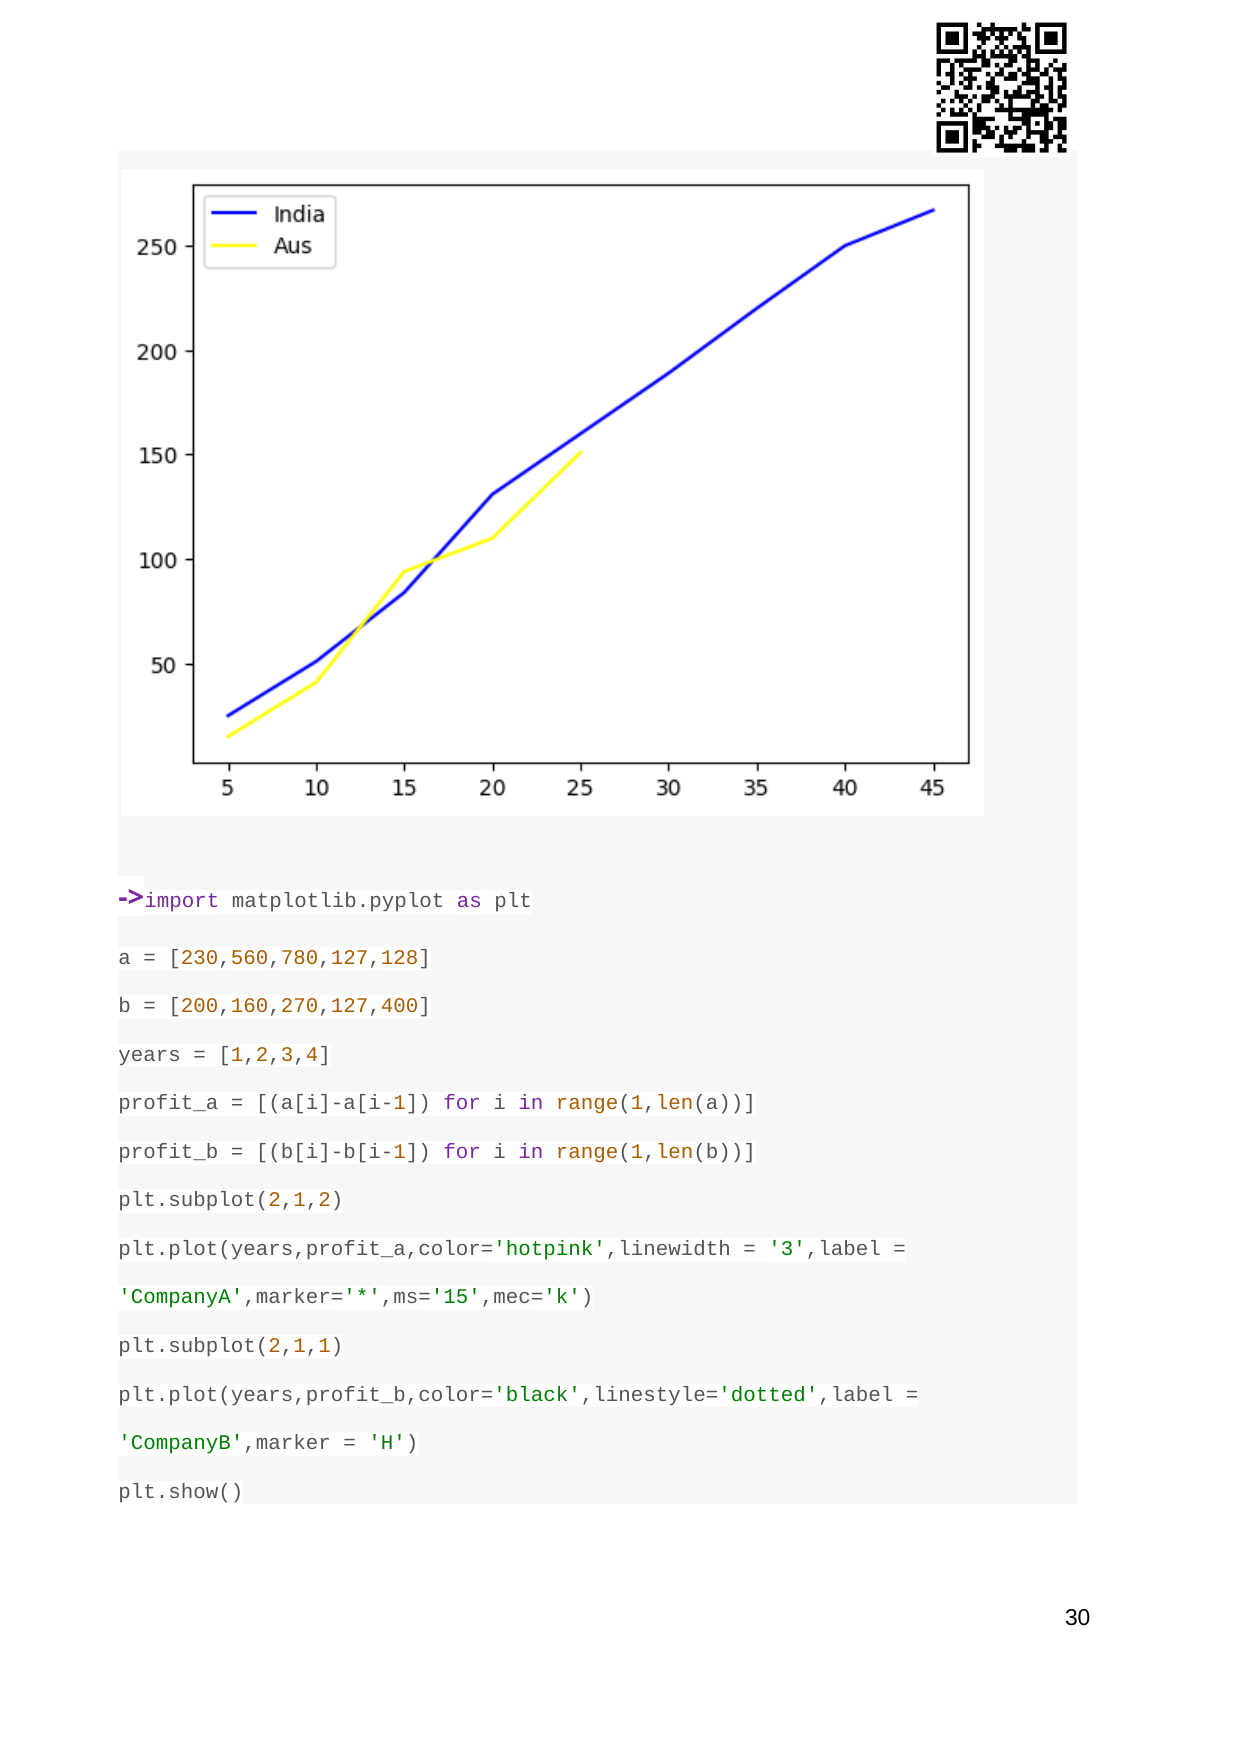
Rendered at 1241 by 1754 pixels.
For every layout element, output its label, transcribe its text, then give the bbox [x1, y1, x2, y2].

text ->import matplotlib.pyplot as plt [118, 876, 1078, 916]
text years = [1,2,3,4] [118, 1044, 1078, 1067]
text plt.plot(years,profit_b,color='black',linestyle='dotted',label = [118, 1383, 1078, 1407]
text b = [200,160,270,127,400] [118, 995, 1078, 1019]
text plt.show() [118, 1481, 1078, 1504]
text profit_a = [(a[i]-a[i-1]) for i in range(1,len(a))] [118, 1092, 1078, 1116]
text plt.plot(years,profit_a,color='hotpink',linewidth = '3',label = [118, 1238, 1078, 1262]
text plt.subplot(2,1,1) [118, 1335, 1078, 1359]
text a = [230,560,780,127,128] [118, 947, 1078, 970]
text 'CompanyB',marker = 'H') [118, 1432, 1078, 1456]
text profit_b = [(b[i]-b[i-1]) for i in range(1,len(b))] [118, 1141, 1078, 1164]
text 'CompanyA',marker='*',ms='15',mec='k') [118, 1286, 1078, 1310]
text plt.subplot(2,1,2) [118, 1189, 1078, 1213]
